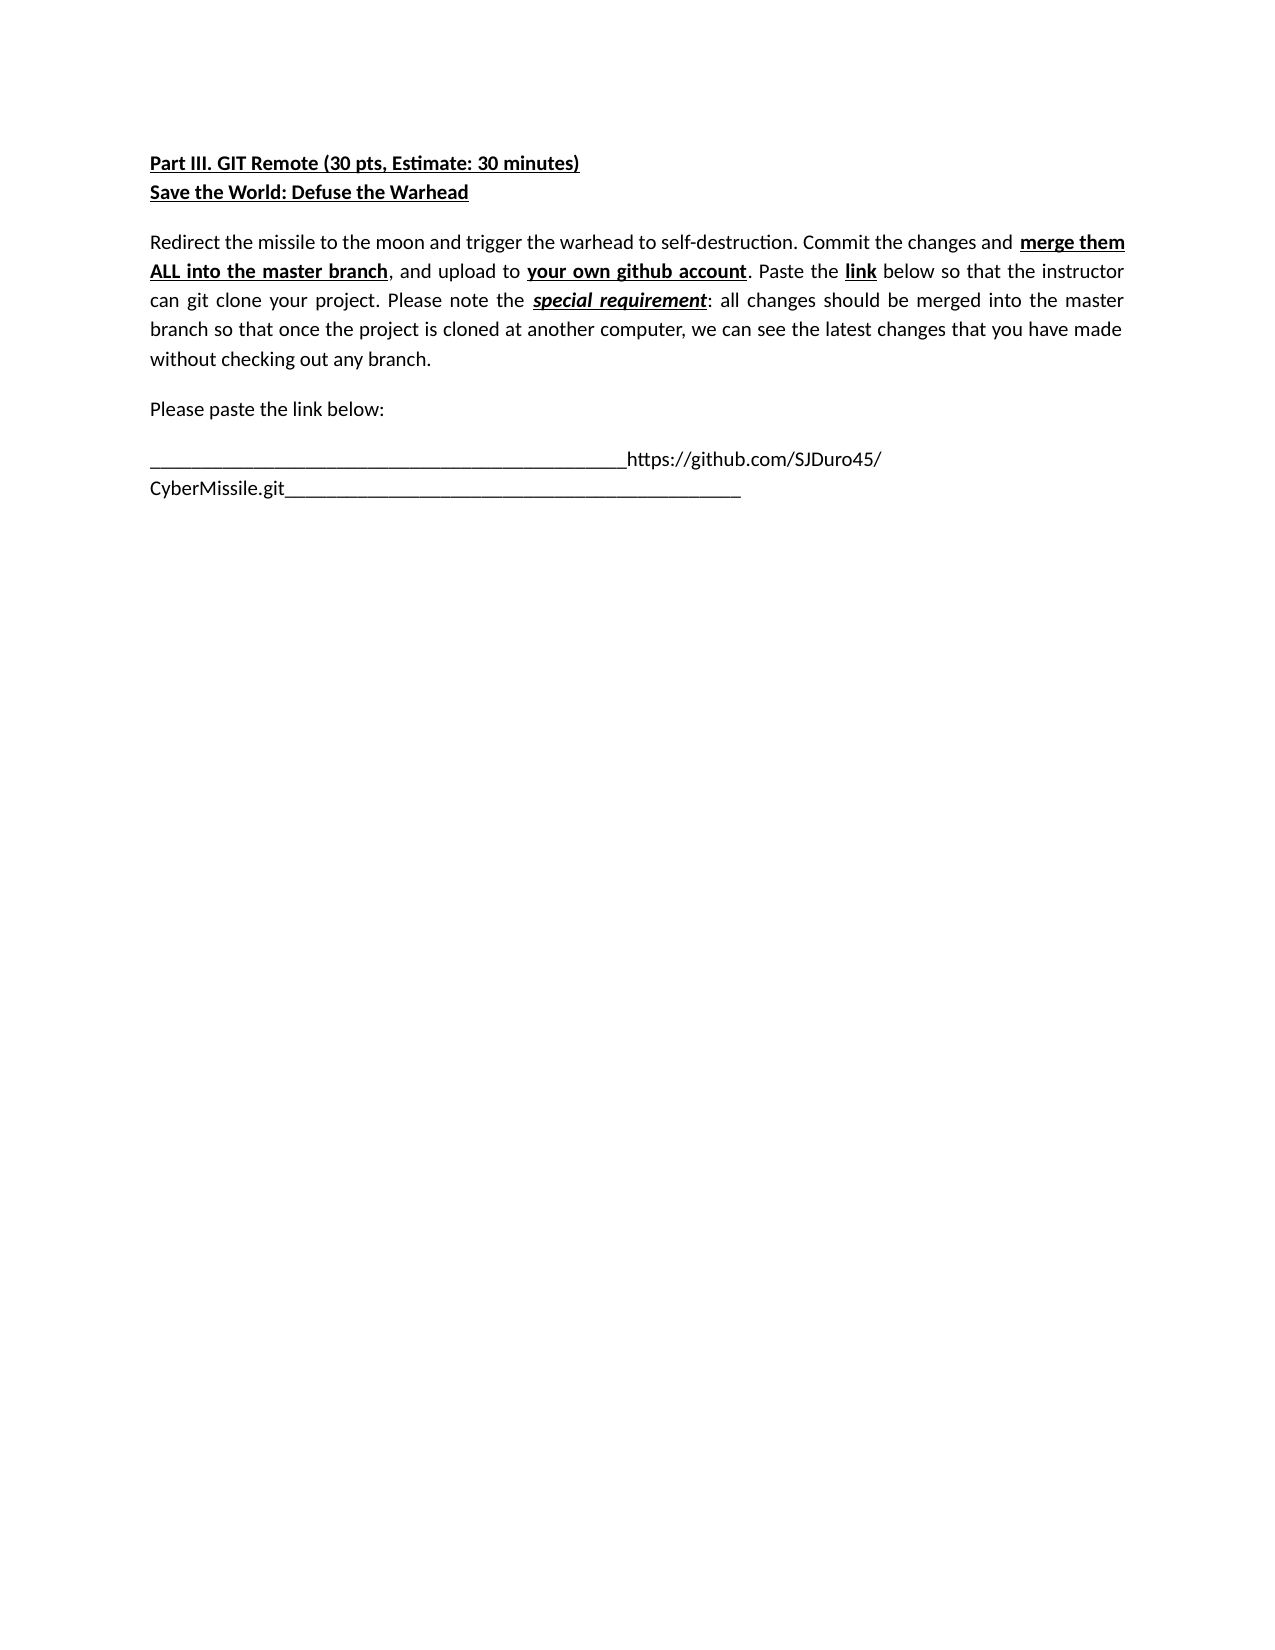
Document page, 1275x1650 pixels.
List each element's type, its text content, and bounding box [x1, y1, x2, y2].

text Redirect the missile to the moon and trigger the warhead to self-destruction. Commit the changes and merge them ALL into the master branch, and upload to your own github account. Paste the link below so that the instructor can git clone your project. Please note the special requirement: all changes should be merged into the master branch so that once the project is cloned at another computer, we can see the latest changes that you have made without checking out any branch. [150, 229, 1125, 371]
text ______________________________________________https://github.com/SJDuro45/CyberMissile.git____________________________________________ [150, 446, 1125, 500]
text Please paste the link below: [150, 396, 1125, 421]
text Part III. GIT Remote (30 pts, Estimate: 30 minutes) Save the World: Defuse the Warhead [150, 150, 1125, 204]
